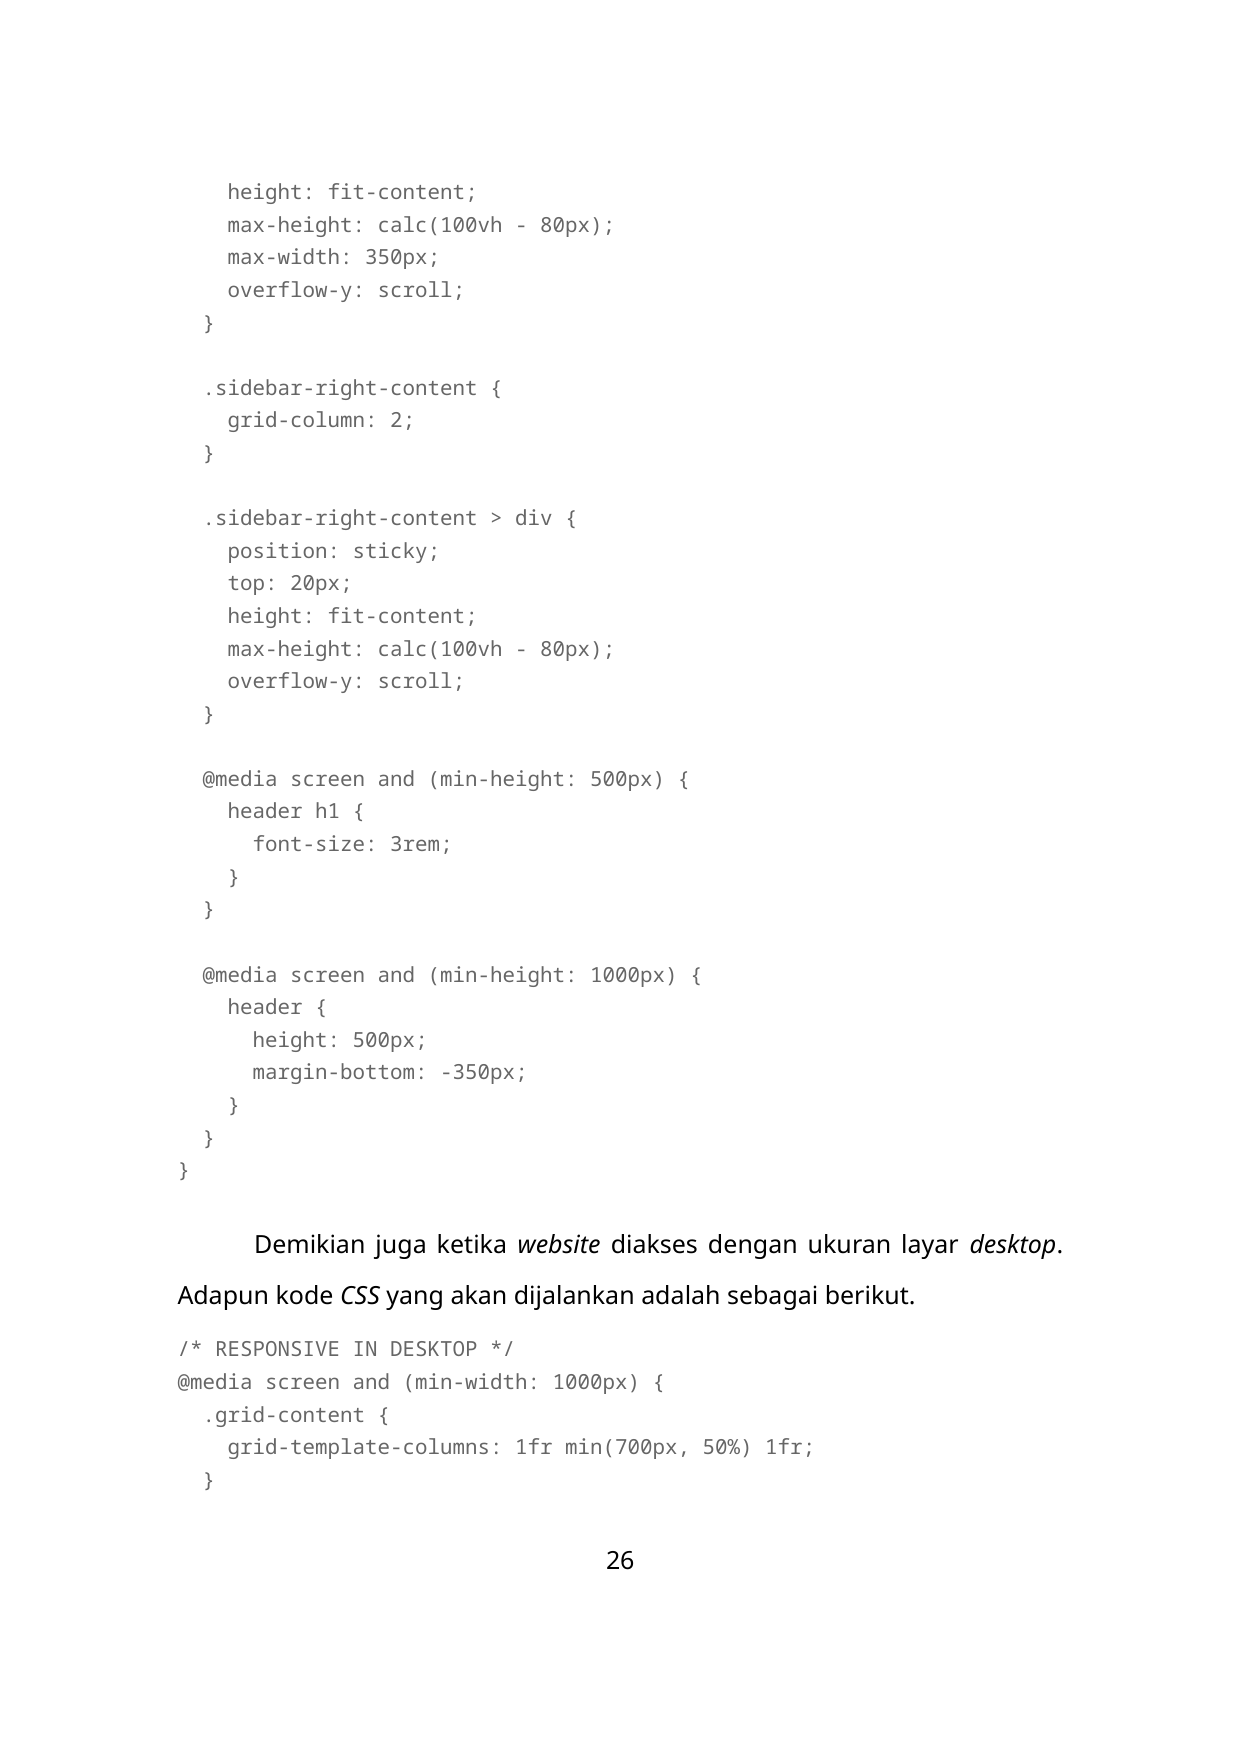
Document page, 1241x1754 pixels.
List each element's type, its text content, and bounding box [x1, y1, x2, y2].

text top: 20px; [177, 568, 1063, 597]
text position: sticky; [177, 536, 1063, 564]
text grid-column: 2; [177, 405, 1063, 434]
text @media screen and (min-height: 500px) { [177, 764, 1063, 792]
text max-height: calc(100vh - 80px); [177, 634, 1063, 662]
text } [177, 1155, 1063, 1184]
text } [177, 1465, 1063, 1493]
text } [177, 894, 1063, 923]
text header h1 { [177, 797, 1063, 825]
text } [177, 438, 1063, 466]
text } [177, 699, 1063, 727]
text height: fit-content; [177, 601, 1063, 629]
text max-width: 350px; [177, 242, 1063, 271]
text height: fit-content; [177, 177, 1063, 206]
text overflow-y: scroll; [177, 666, 1063, 695]
text Demikian juga ketika website diakses dengan ukuran layar desktop. Adapun kode CSS yang akan dijalankan adalah sebagai berikut. [177, 1226, 1063, 1312]
text .grid-content { [177, 1400, 1063, 1428]
text } [177, 1090, 1063, 1118]
text } [177, 308, 1063, 336]
text } [177, 1123, 1063, 1151]
text .sidebar-right-content > div { [177, 503, 1063, 532]
text } [177, 862, 1063, 890]
text header { [177, 992, 1063, 1021]
text @media screen and (min-height: 1000px) { [177, 960, 1063, 988]
text grid-template-columns: 1fr min(700px, 50%) 1fr; [177, 1432, 1063, 1461]
text height: 500px; [177, 1025, 1063, 1053]
text max-height: calc(100vh - 80px); [177, 210, 1063, 238]
text .sidebar-right-content { [177, 373, 1063, 401]
text margin-bottom: -350px; [177, 1057, 1063, 1086]
text font-size: 3rem; [177, 829, 1063, 858]
text @media screen and (min-width: 1000px) { [177, 1367, 1063, 1396]
text /* RESPONSIVE IN DESKTOP */ [177, 1334, 1063, 1363]
text overflow-y: scroll; [177, 275, 1063, 303]
